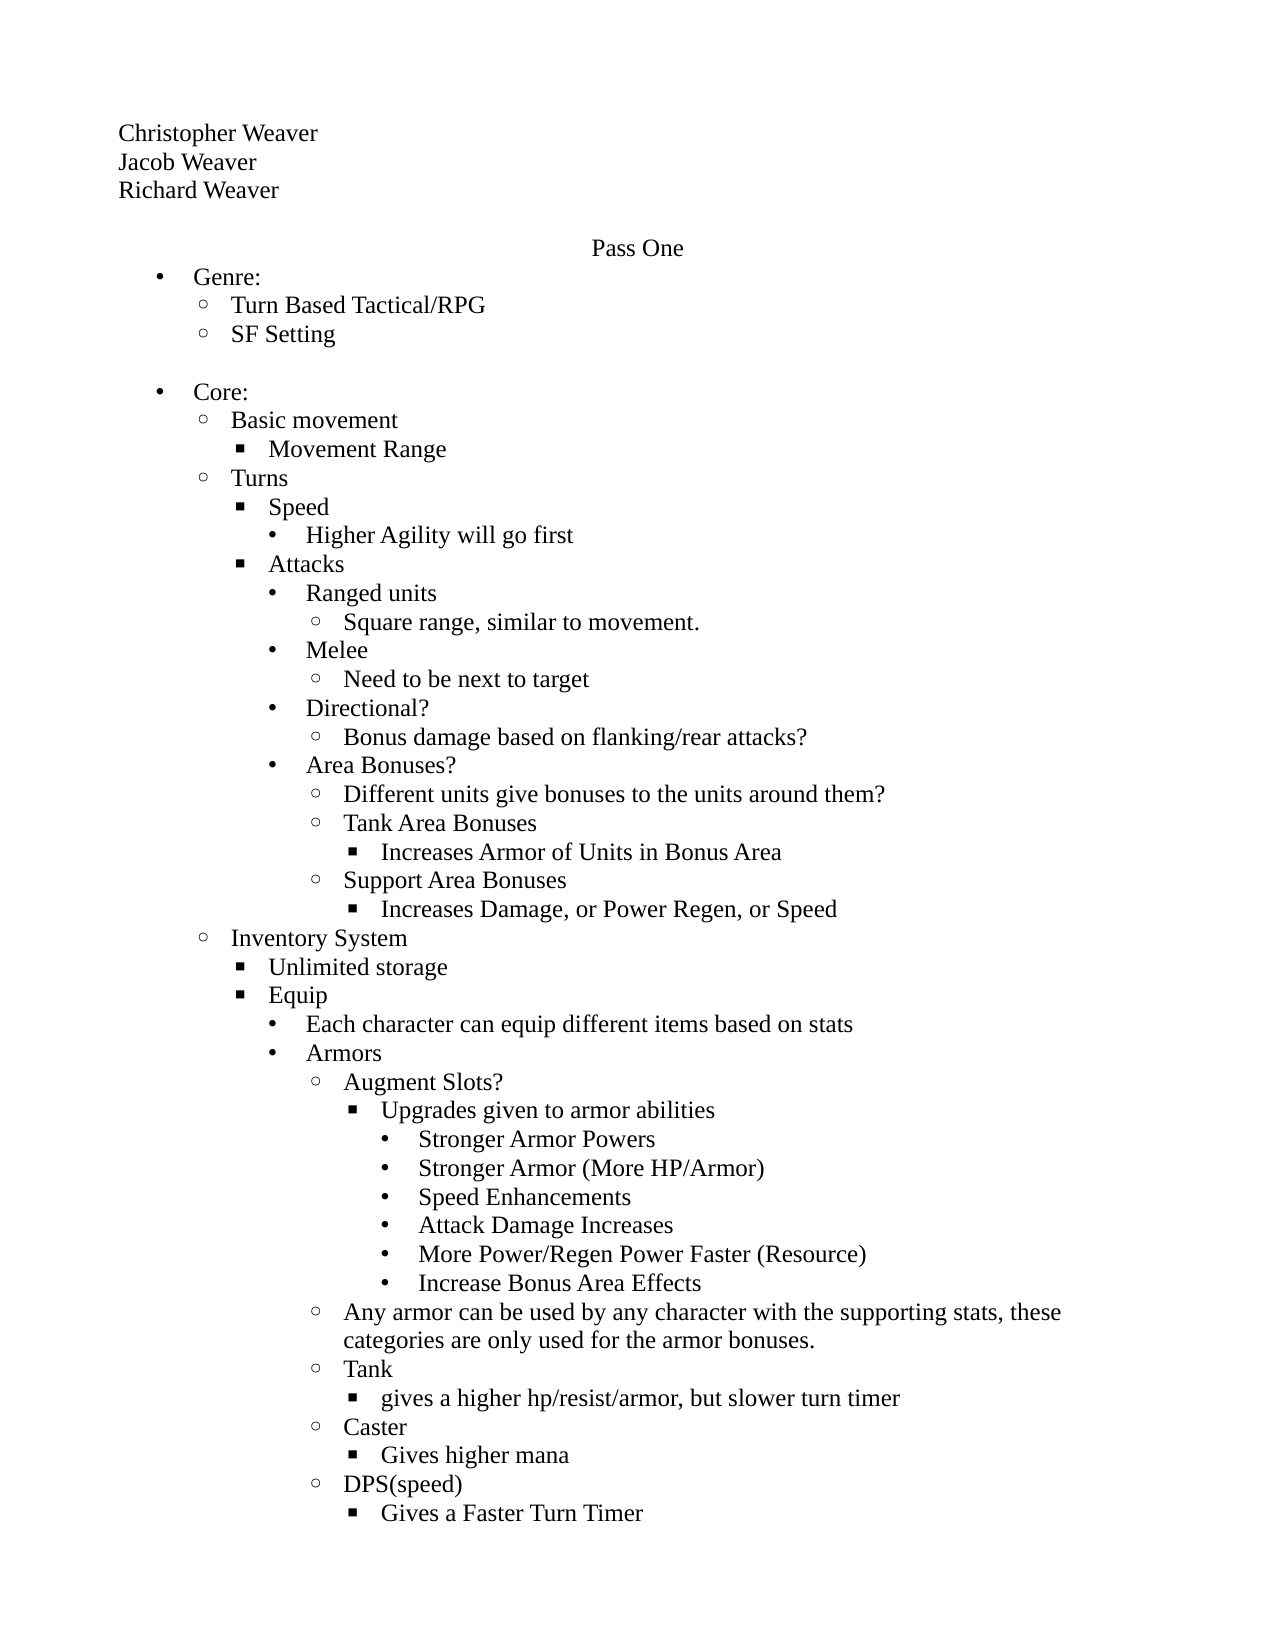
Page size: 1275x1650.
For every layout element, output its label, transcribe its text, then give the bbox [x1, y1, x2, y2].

list Gives higher mana [343, 1441, 1157, 1469]
list Genre: [156, 262, 1157, 291]
list Stronger Armor Powers [381, 1124, 1157, 1153]
list Any armor can be used by any character with the supporting stats, these categories are only used for the armor bonuses. [306, 1297, 1157, 1354]
list Area Bonuses? [268, 751, 1157, 779]
list Higher Agility will go first [268, 521, 1157, 549]
list Bonus damage based on flanking/rear attacks? [306, 722, 1157, 751]
list Turn Based Tactical/RPG [193, 291, 1157, 319]
list Basic movement [193, 406, 1157, 434]
list Turns [193, 463, 1157, 492]
list More Power/Regen Power Faster (Resource) [381, 1239, 1157, 1268]
list Ranged units [268, 578, 1157, 607]
list Need to be next to target [306, 664, 1157, 693]
list Gives a Faster Turn Timer [343, 1498, 1157, 1527]
list Tank [306, 1354, 1157, 1383]
list Core: [156, 377, 1157, 406]
list Augment Slots? [306, 1067, 1157, 1096]
text Jacob Weaver [118, 147, 1157, 176]
list Movement Range [231, 434, 1157, 463]
text Pass One [118, 233, 1157, 262]
list Square range, similar to movement. [306, 607, 1157, 636]
list Attacks [231, 549, 1157, 578]
list Equip [231, 981, 1157, 1009]
list Directional? [268, 693, 1157, 722]
list Increases Armor of Units in Bonus Area [343, 837, 1157, 866]
list SF Setting [193, 319, 1157, 348]
list Unlimited storage [231, 952, 1157, 981]
list Speed [231, 492, 1157, 521]
list DPS(speed) [306, 1469, 1157, 1498]
list Inventory System [193, 923, 1157, 952]
list Each character can equip different items based on stats [268, 1009, 1157, 1038]
text Christopher Weaver [118, 118, 1157, 147]
list Support Area Bonuses [306, 866, 1157, 894]
list Speed Enhancements [381, 1182, 1157, 1211]
list gives a higher hp/resist/armor, but slower turn timer [343, 1383, 1157, 1412]
list Increase Bonus Area Effects [381, 1268, 1157, 1297]
list Caster [306, 1412, 1157, 1441]
list Attack Damage Increases [381, 1211, 1157, 1239]
list Tank Area Bonuses [306, 808, 1157, 837]
list Armors [268, 1038, 1157, 1067]
list Upgrades given to armor abilities [343, 1096, 1157, 1124]
text Richard Weaver [118, 176, 1157, 204]
list Stronger Armor (More HP/Armor) [381, 1153, 1157, 1182]
list Melee [268, 636, 1157, 664]
list Different units give bonuses to the units around them? [306, 779, 1157, 808]
list Increases Damage, or Power Regen, or Speed [343, 894, 1157, 923]
